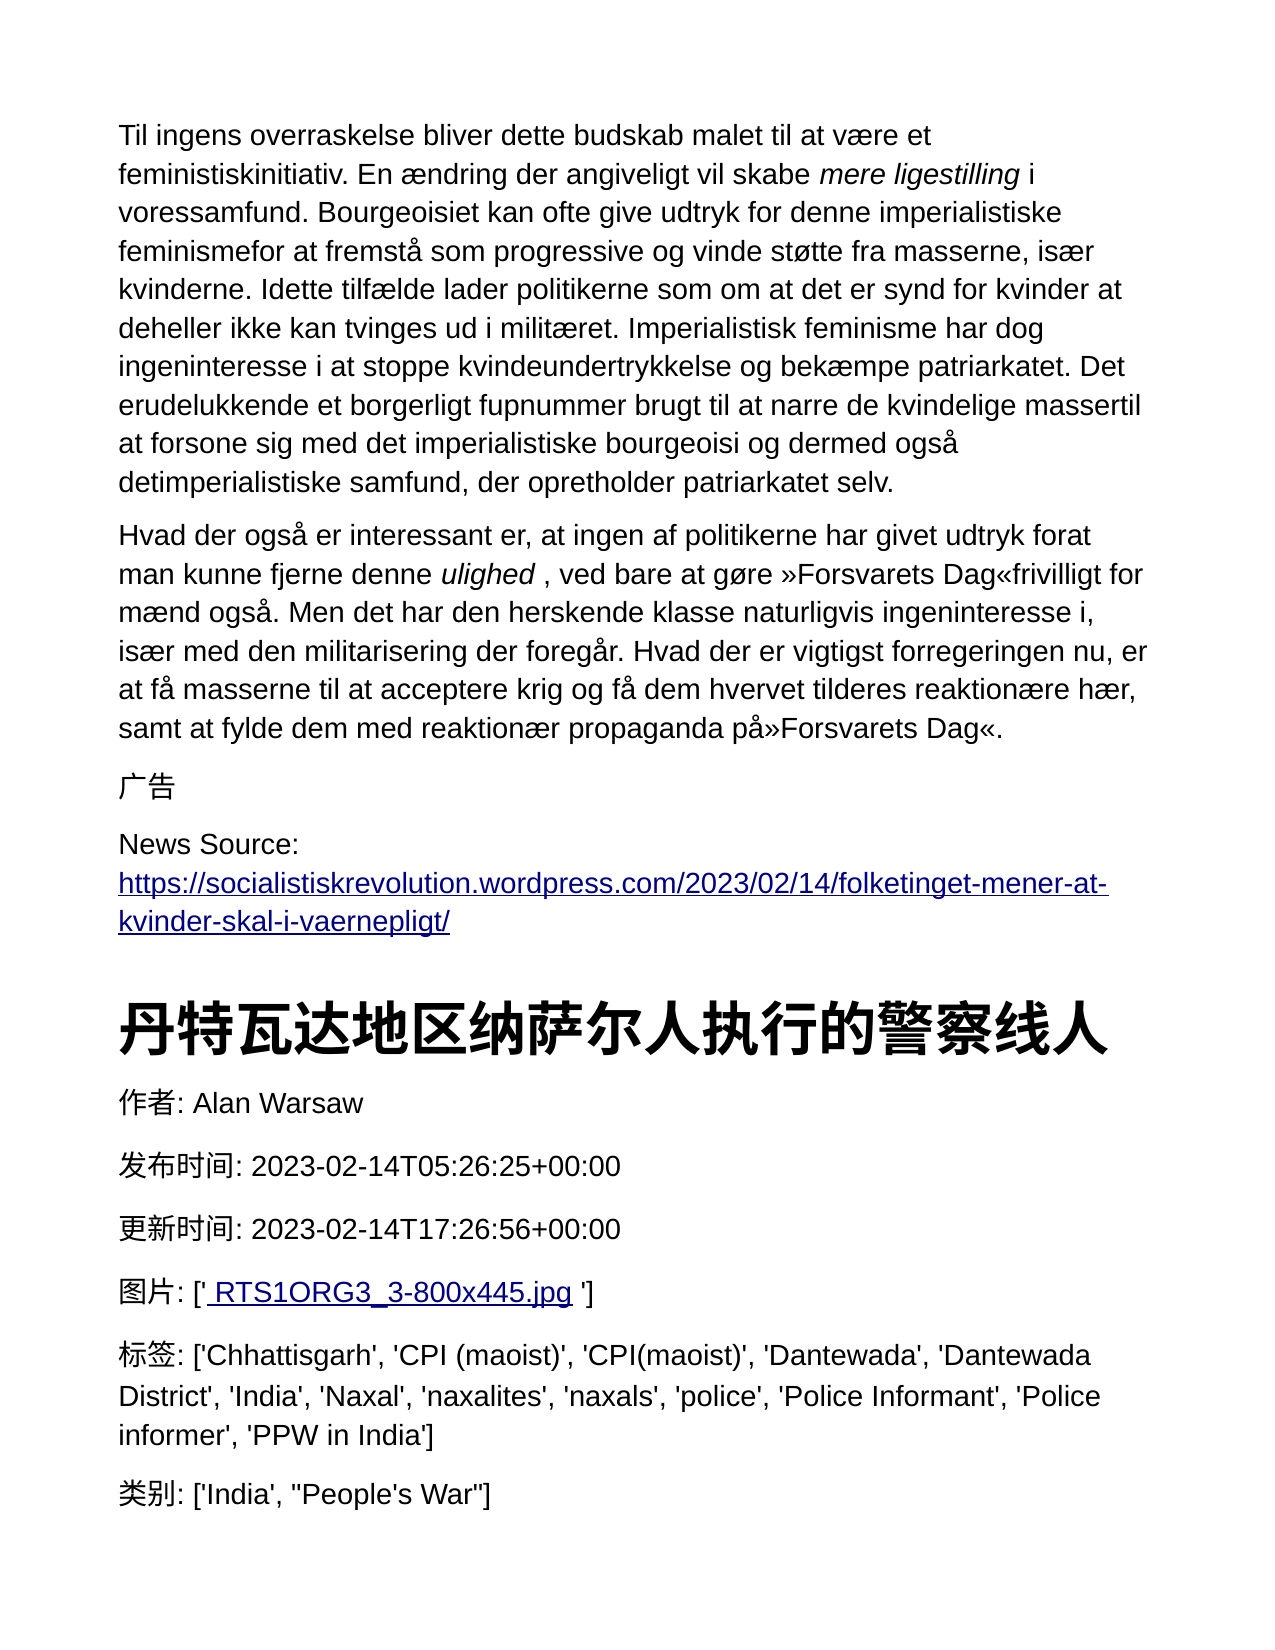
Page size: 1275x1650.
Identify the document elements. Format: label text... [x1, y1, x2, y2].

text Hvad der også er interessant er, at ingen af politikerne har givet udtryk forat man kunne fjerne denne ulighed , ved bare at gøre »Forsvarets Dag«frivilligt for mænd også. Men det har den herskende klasse naturligvis ingeninteresse i, især med den militarisering der foregår. Hvad der er vigtigst forregeringen nu, er at få masserne til at acceptere krig og få dem hvervet tilderes reaktionære hær, samt at fylde dem med reaktionær propaganda på»Forsvarets Dag«. [118, 518, 1157, 744]
text 类别: ['India', "People's War"] [118, 1471, 1157, 1513]
subtitle 丹特瓦达地区纳萨尔人执行的警察线人 [118, 982, 1157, 1067]
text 标签: ['Chhattisgarh', 'CPI (maoist)', 'CPI(maoist)', 'Dantewada', 'Dantewada District', 'India', 'Naxal', 'naxalites', 'naxals', 'police', 'Police Informant', 'Police informer', 'PPW in India'] [118, 1332, 1157, 1451]
text 广告 [118, 764, 1157, 806]
text 作者: Alan Warsaw [118, 1079, 1157, 1122]
text News Source: https://socialistiskrevolution.wordpress.com/2023/02/14/folketinget-mener-at-kvinder-skal-i-vaernepligt/ [118, 827, 1157, 938]
text 图片: [' RTS1ORG3_3-800x445.jpg '] [118, 1269, 1157, 1311]
text 更新时间: 2023-02-14T17:26:56+00:00 [118, 1206, 1157, 1248]
text 发布时间: 2023-02-14T05:26:25+00:00 [118, 1142, 1157, 1185]
text Til ingens overraskelse bliver dette budskab malet til at være et feministiskinitiativ. En ændring der angiveligt vil skabe mere ligestilling i voressamfund. Bourgeoisiet kan ofte give udtryk for denne imperialistiske feminismefor at fremstå som progressive og vinde støtte fra masserne, især kvinderne. Idette tilfælde lader politikerne som om at det er synd for kvinder at deheller ikke kan tvinges ud i militæret. Imperialistisk feminisme har dog ingeninteresse i at stoppe kvindeundertrykkelse og bekæmpe patriarkatet. Det erudelukkende et borgerligt fupnummer brugt til at narre de kvindelige massertil at forsone sig med det imperialistiske bourgeoisi og dermed også detimperialistiske samfund, der opretholder patriarkatet selv. [118, 118, 1157, 498]
